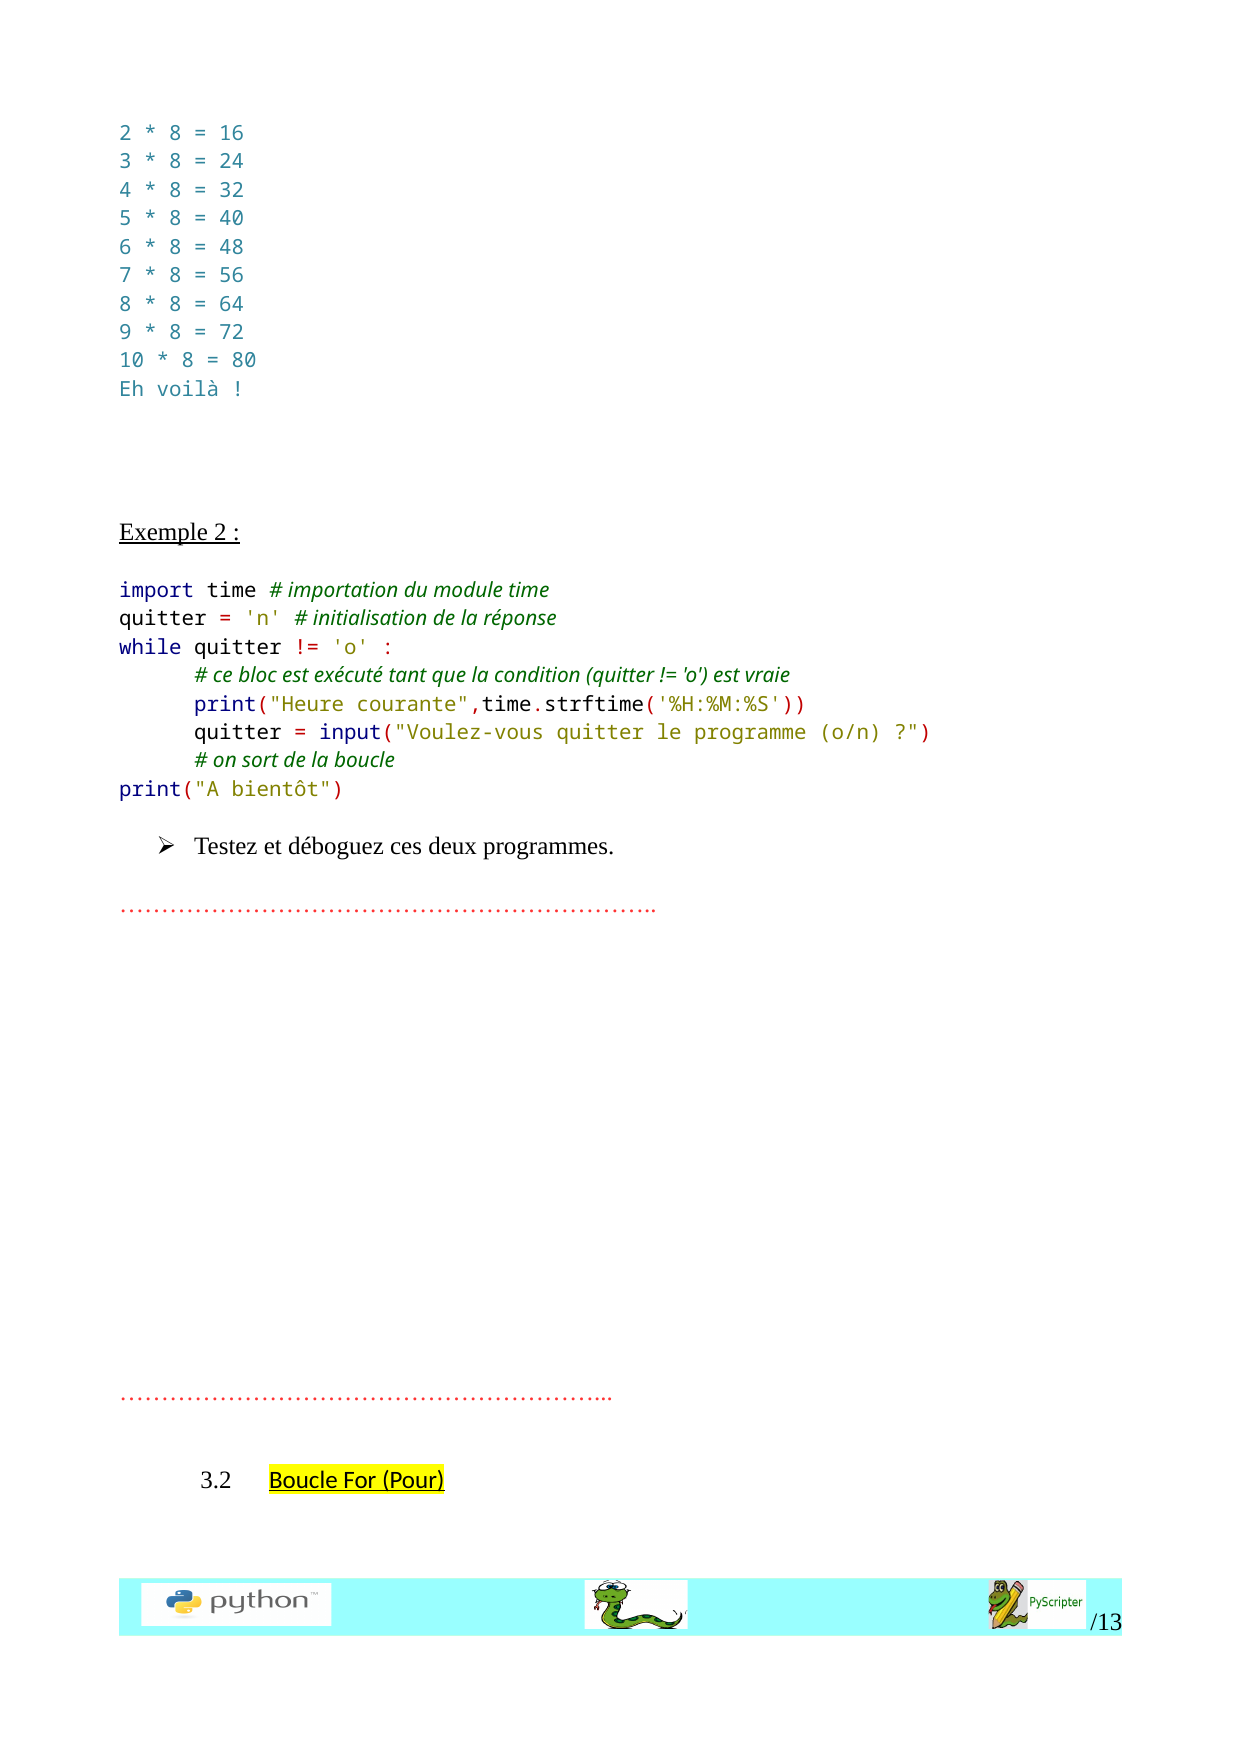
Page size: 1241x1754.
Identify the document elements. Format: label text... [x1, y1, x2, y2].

text 6 * 8 = 48 [119, 232, 1122, 260]
text 10 * 8 = 80 [119, 346, 1122, 374]
text while quitter != 'o' : [119, 632, 1122, 660]
text 9 * 8 = 72 [119, 317, 1122, 346]
text 5 * 8 = 40 [119, 203, 1122, 232]
text # ce bloc est exécuté tant que la condition (quitter != 'o') est vraie [119, 660, 1122, 689]
text quitter = 'n' # initialisation de la réponse [119, 603, 1122, 632]
text print("Heure courante",time.strftime('%H:%M:%S')) [119, 689, 1122, 717]
text 7 * 8 = 56 [119, 260, 1122, 289]
list Boucle For (Pour) [194, 1464, 1122, 1494]
text import time # importation du module time [119, 575, 1122, 603]
text Eh voilà ! [119, 374, 1122, 402]
picture [988, 1580, 1087, 1629]
text Exemple 2 : [119, 517, 1122, 546]
list Testez et déboguez ces deux programmes. [156, 831, 1122, 860]
text 2 * 8 = 16 [119, 118, 1122, 147]
picture [584, 1580, 688, 1629]
text 3 * 8 = 24 [119, 147, 1122, 175]
text …………………………………………………... [119, 1377, 1122, 1406]
text ……………………………………………………….. [119, 889, 1122, 917]
text print("A bientôt") [119, 774, 1122, 802]
picture [141, 1583, 332, 1626]
text 8 * 8 = 64 [119, 289, 1122, 317]
text # on sort de la boucle [119, 746, 1122, 774]
text quitter = input("Voulez‐vous quitter le programme (o/n) ?") [119, 717, 1122, 746]
text 4 * 8 = 32 [119, 175, 1122, 203]
